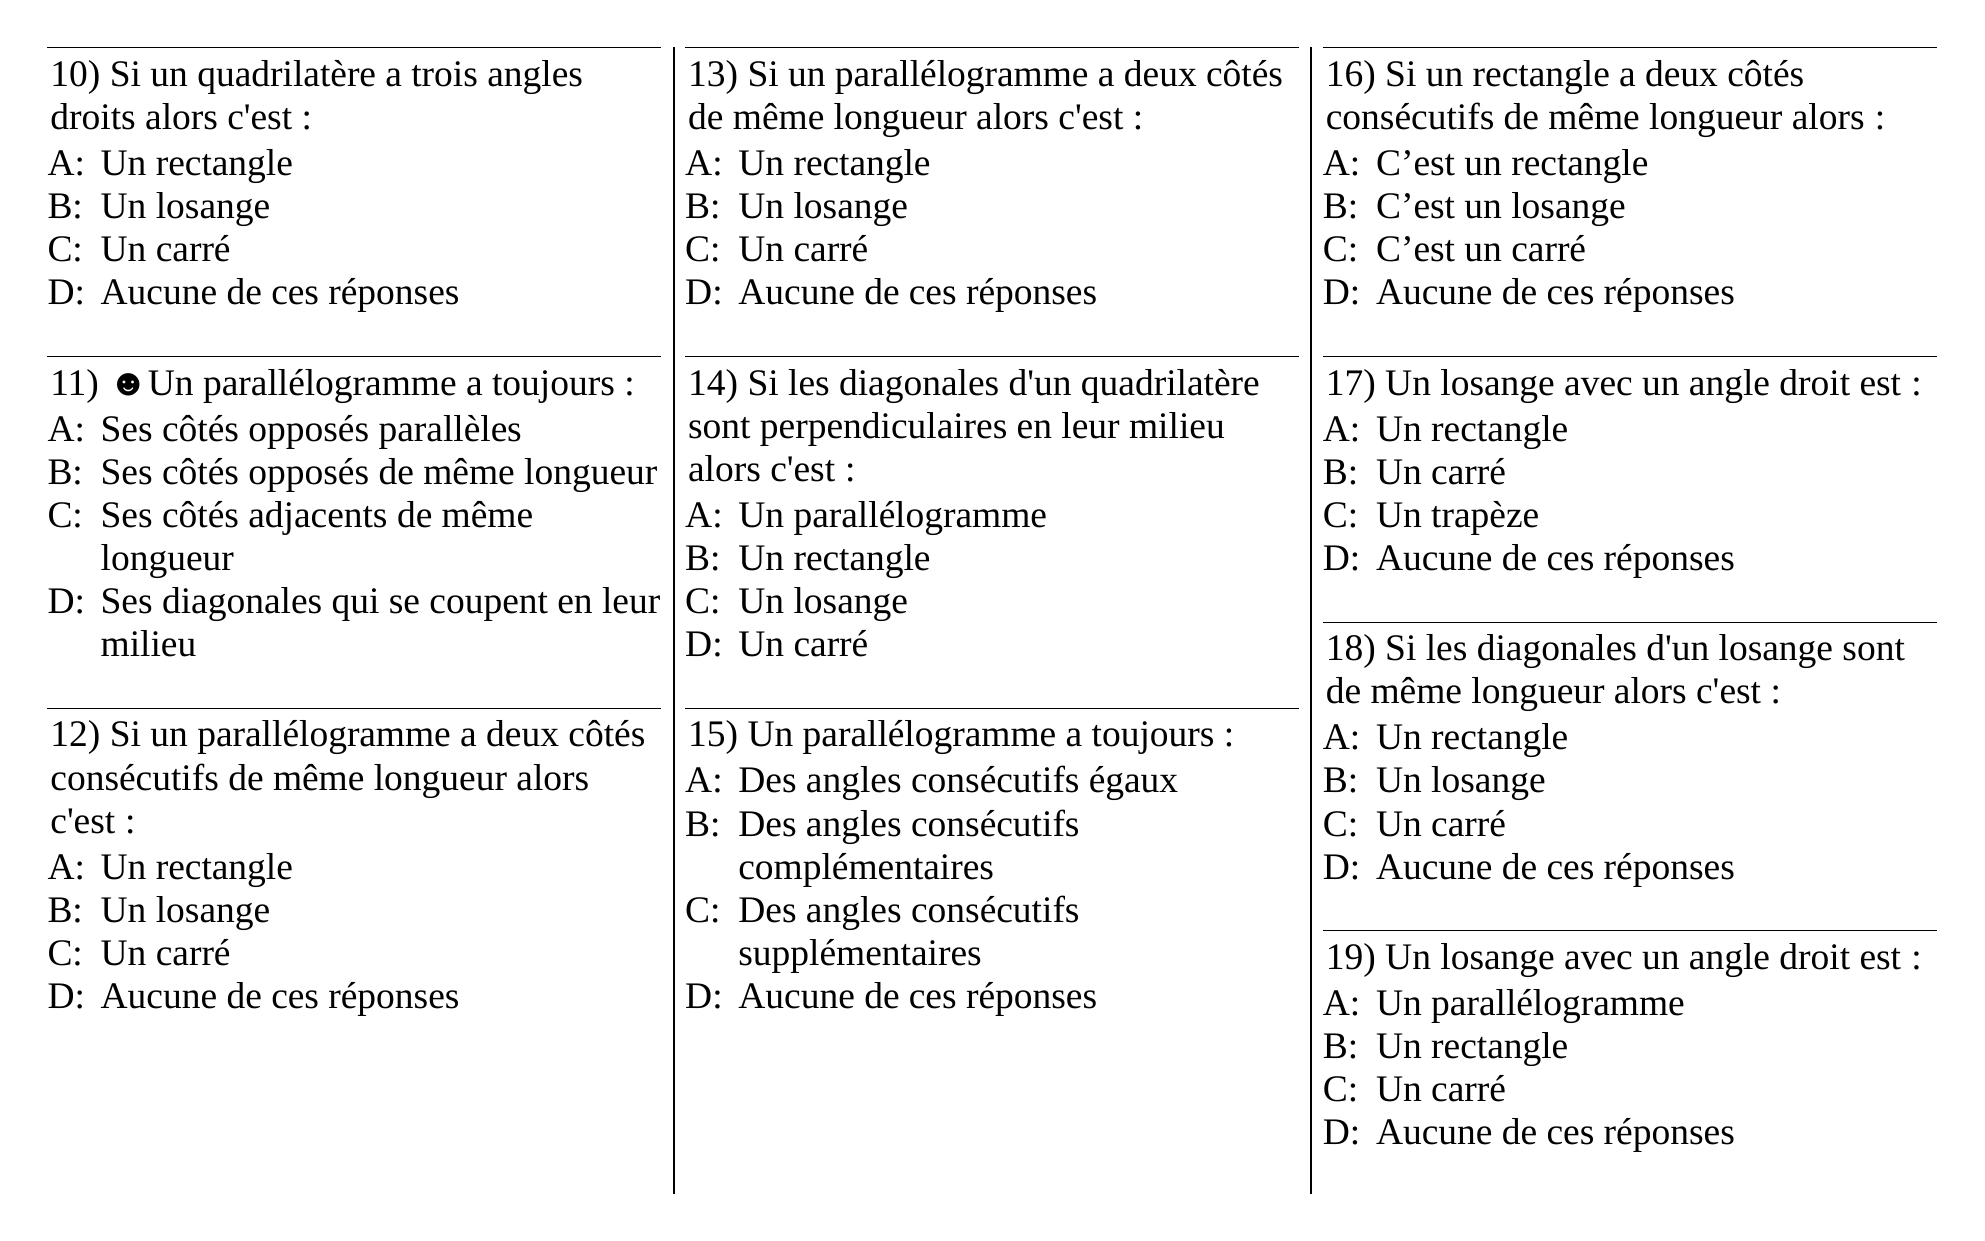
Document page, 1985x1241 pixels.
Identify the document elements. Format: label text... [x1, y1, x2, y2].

list Un rectangle [47, 140, 661, 183]
list C’est un rectangle [1323, 140, 1937, 183]
list Un losange [47, 183, 661, 227]
list Un rectangle [1323, 1023, 1937, 1067]
list Aucune de ces réponses [1323, 535, 1937, 578]
list Si un parallélogramme a deux côtés de même longueur alors c'est : [685, 48, 1299, 140]
list Aucune de ces réponses [1323, 1110, 1937, 1153]
list Un losange [47, 887, 661, 930]
list Un carré [47, 227, 661, 270]
list Aucune de ces réponses [685, 270, 1299, 313]
list Ses côtés adjacents de même longueur [47, 492, 661, 578]
list Un rectangle [685, 140, 1299, 183]
list Un losange [1323, 758, 1937, 801]
list Ses diagonales qui se coupent en leur milieu [47, 578, 661, 665]
list Ses côtés opposés de même longueur [47, 449, 661, 492]
list Un carré [1323, 449, 1937, 492]
list Des angles consécutifs complémentaires [685, 801, 1299, 887]
list Un parallélogramme [1323, 980, 1937, 1023]
list Un rectangle [47, 844, 661, 887]
list Des angles consécutifs supplémentaires [685, 887, 1299, 973]
list Aucune de ces réponses [1323, 844, 1937, 887]
list Un carré [1323, 801, 1937, 844]
list Si les diagonales d'un quadrilatère sont perpendiculaires en leur milieu alors c'est : [685, 357, 1299, 492]
list Un trapèze [1323, 492, 1937, 535]
list Si les diagonales d'un losange sont de même longueur alors c'est : [1323, 623, 1937, 715]
list ☻Un parallélogramme a toujours : [47, 357, 661, 406]
list Un carré [47, 930, 661, 973]
list Si un quadrilatère a trois angles droits alors c'est : [47, 48, 661, 140]
list Si un rectangle a deux côtés consécutifs de même longueur alors : [1323, 48, 1937, 140]
list Aucune de ces réponses [1323, 270, 1937, 313]
list Un losange [685, 578, 1299, 622]
list Aucune de ces réponses [47, 270, 661, 313]
list Un rectangle [1323, 406, 1937, 449]
list Ses côtés opposés parallèles [47, 406, 661, 449]
list Un rectangle [685, 535, 1299, 578]
list Aucune de ces réponses [47, 973, 661, 1017]
list Un rectangle [1323, 715, 1937, 758]
list Un carré [1323, 1067, 1937, 1110]
list Un parallélogramme [685, 492, 1299, 535]
list Un parallélogramme a toujours : [685, 709, 1299, 758]
list Aucune de ces réponses [685, 973, 1299, 1017]
list Des angles consécutifs égaux [685, 758, 1299, 801]
list Un carré [685, 227, 1299, 270]
list Un carré [685, 622, 1299, 665]
list Un losange avec un angle droit est : [1323, 931, 1937, 980]
list C’est un losange [1323, 183, 1937, 227]
list Un losange [685, 183, 1299, 227]
list Si un parallélogramme a deux côtés consécutifs de même longueur alors c'est : [47, 709, 661, 844]
list Un losange avec un angle droit est : [1323, 357, 1937, 406]
list C’est un carré [1323, 227, 1937, 270]
